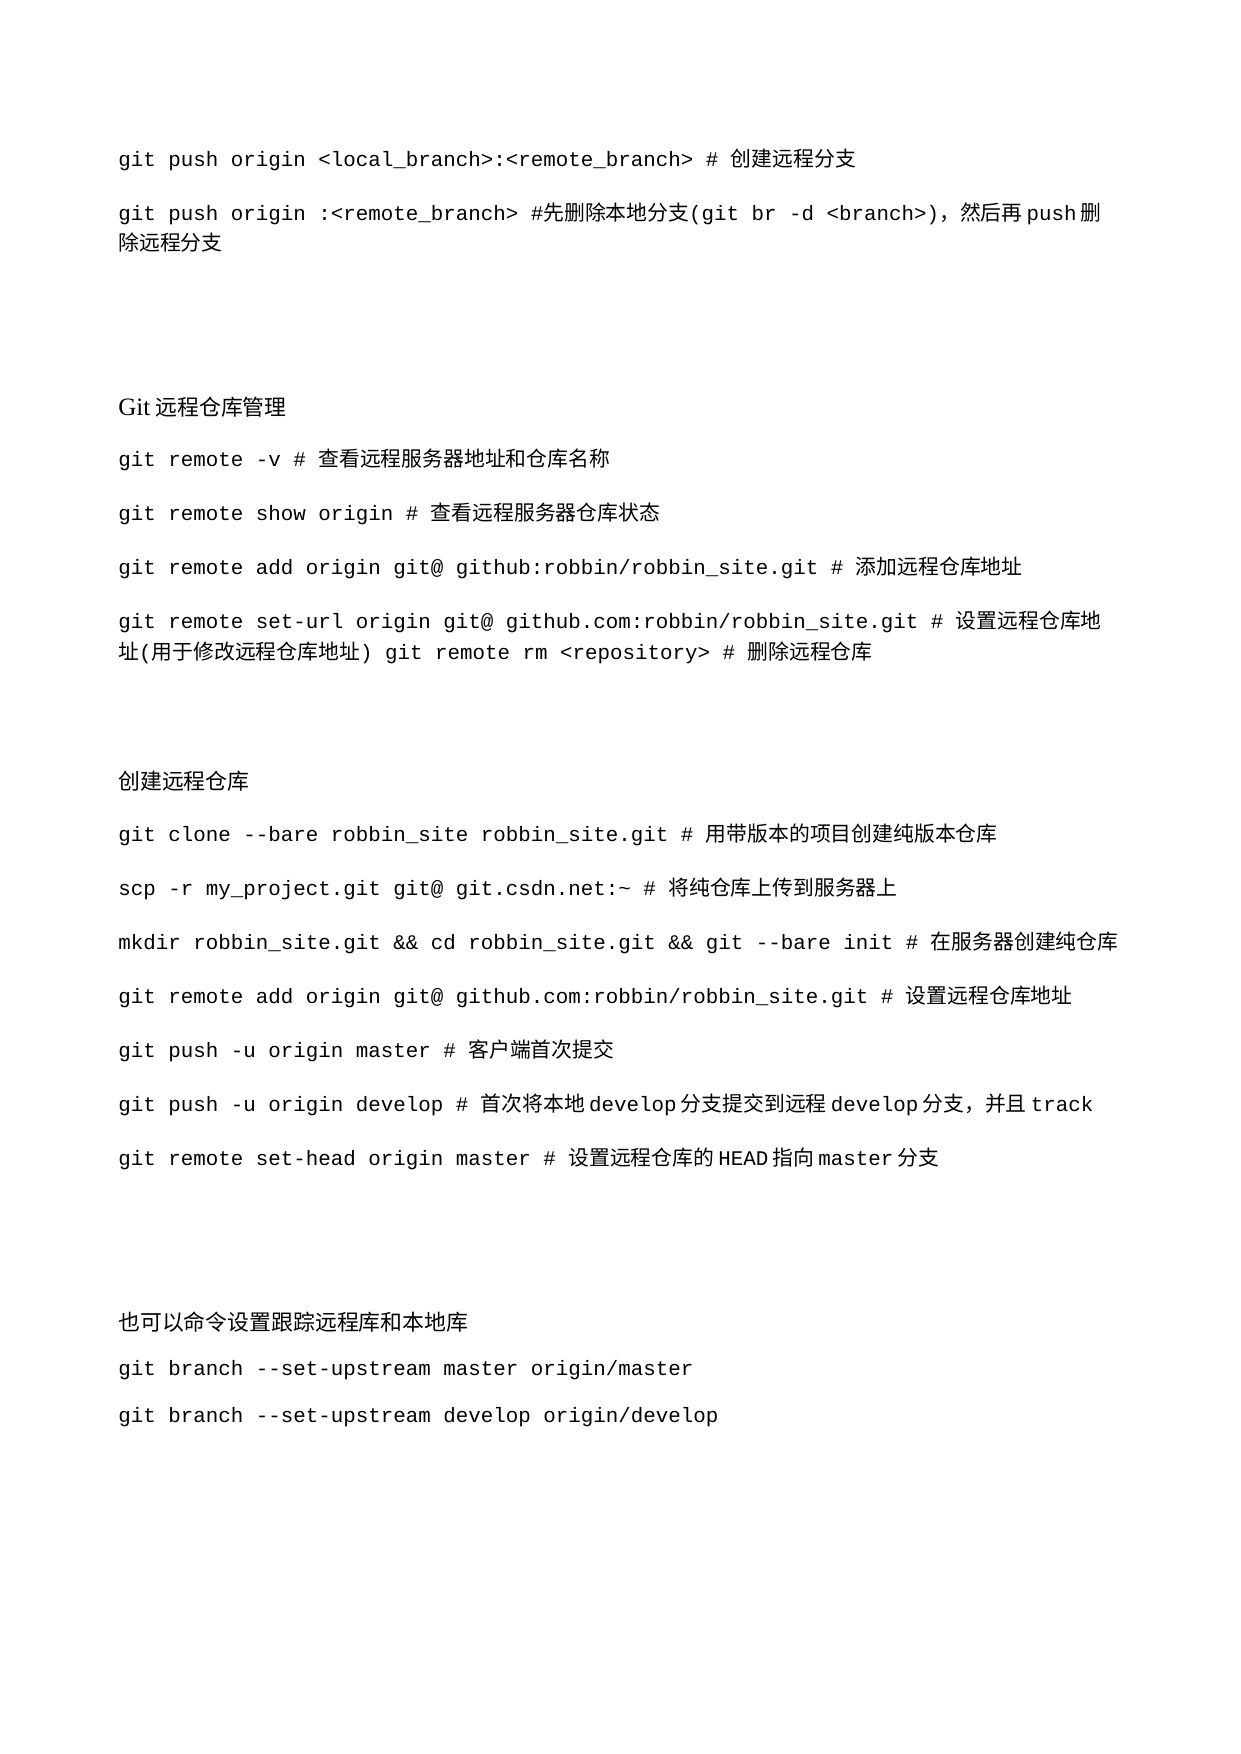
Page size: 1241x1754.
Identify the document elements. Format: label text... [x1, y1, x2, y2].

text git branch --set-upstream develop origin/develop [118, 1405, 1122, 1428]
text git push -u origin master # 客户端首次提交 [118, 1033, 1122, 1063]
text git remote set-head origin master # 设置远程仓库的HEAD指向master分支 [118, 1141, 1122, 1172]
text Git远程仓库管理 [118, 286, 1122, 422]
text git remote -v # 查看远程服务器地址和仓库名称 [118, 442, 1122, 473]
text git push -u origin develop # 首次将本地develop分支提交到远程develop分支，并且track [118, 1087, 1122, 1118]
text 也可以命令设置跟踪远程库和本地库 [118, 1201, 1122, 1337]
text git remote set-url origin git@ github.com:robbin/robbin_site.git # 设置远程仓库地址(用于修改远程仓库地址) git remote rm <repository> # 删除远程仓库 [118, 604, 1122, 665]
text 创建远程仓库 [118, 695, 1122, 796]
text git clone --bare robbin_site robbin_site.git # 用带版本的项目创建纯版本仓库 [118, 817, 1122, 847]
text git push origin :<remote_branch> #先删除本地分支(git br -d <branch>)，然后再push删除远程分支 [118, 196, 1122, 256]
text mkdir robbin_site.git && cd robbin_site.git && git --bare init # 在服务器创建纯仓库 [118, 925, 1122, 955]
text git remote add origin git@ github.com:robbin/robbin_site.git # 设置远程仓库地址 [118, 979, 1122, 1009]
text scp -r my_project.git git@ git.csdn.net:~ # 将纯仓库上传到服务器上 [118, 871, 1122, 901]
text git remote add origin git@ github:robbin/robbin_site.git # 添加远程仓库地址 [118, 551, 1122, 581]
text git remote show origin # 查看远程服务器仓库状态 [118, 496, 1122, 527]
text git push origin <local_branch>:<remote_branch> # 创建远程分支 [118, 142, 1122, 172]
text git branch --set-upstream master origin/master [118, 1358, 1122, 1381]
